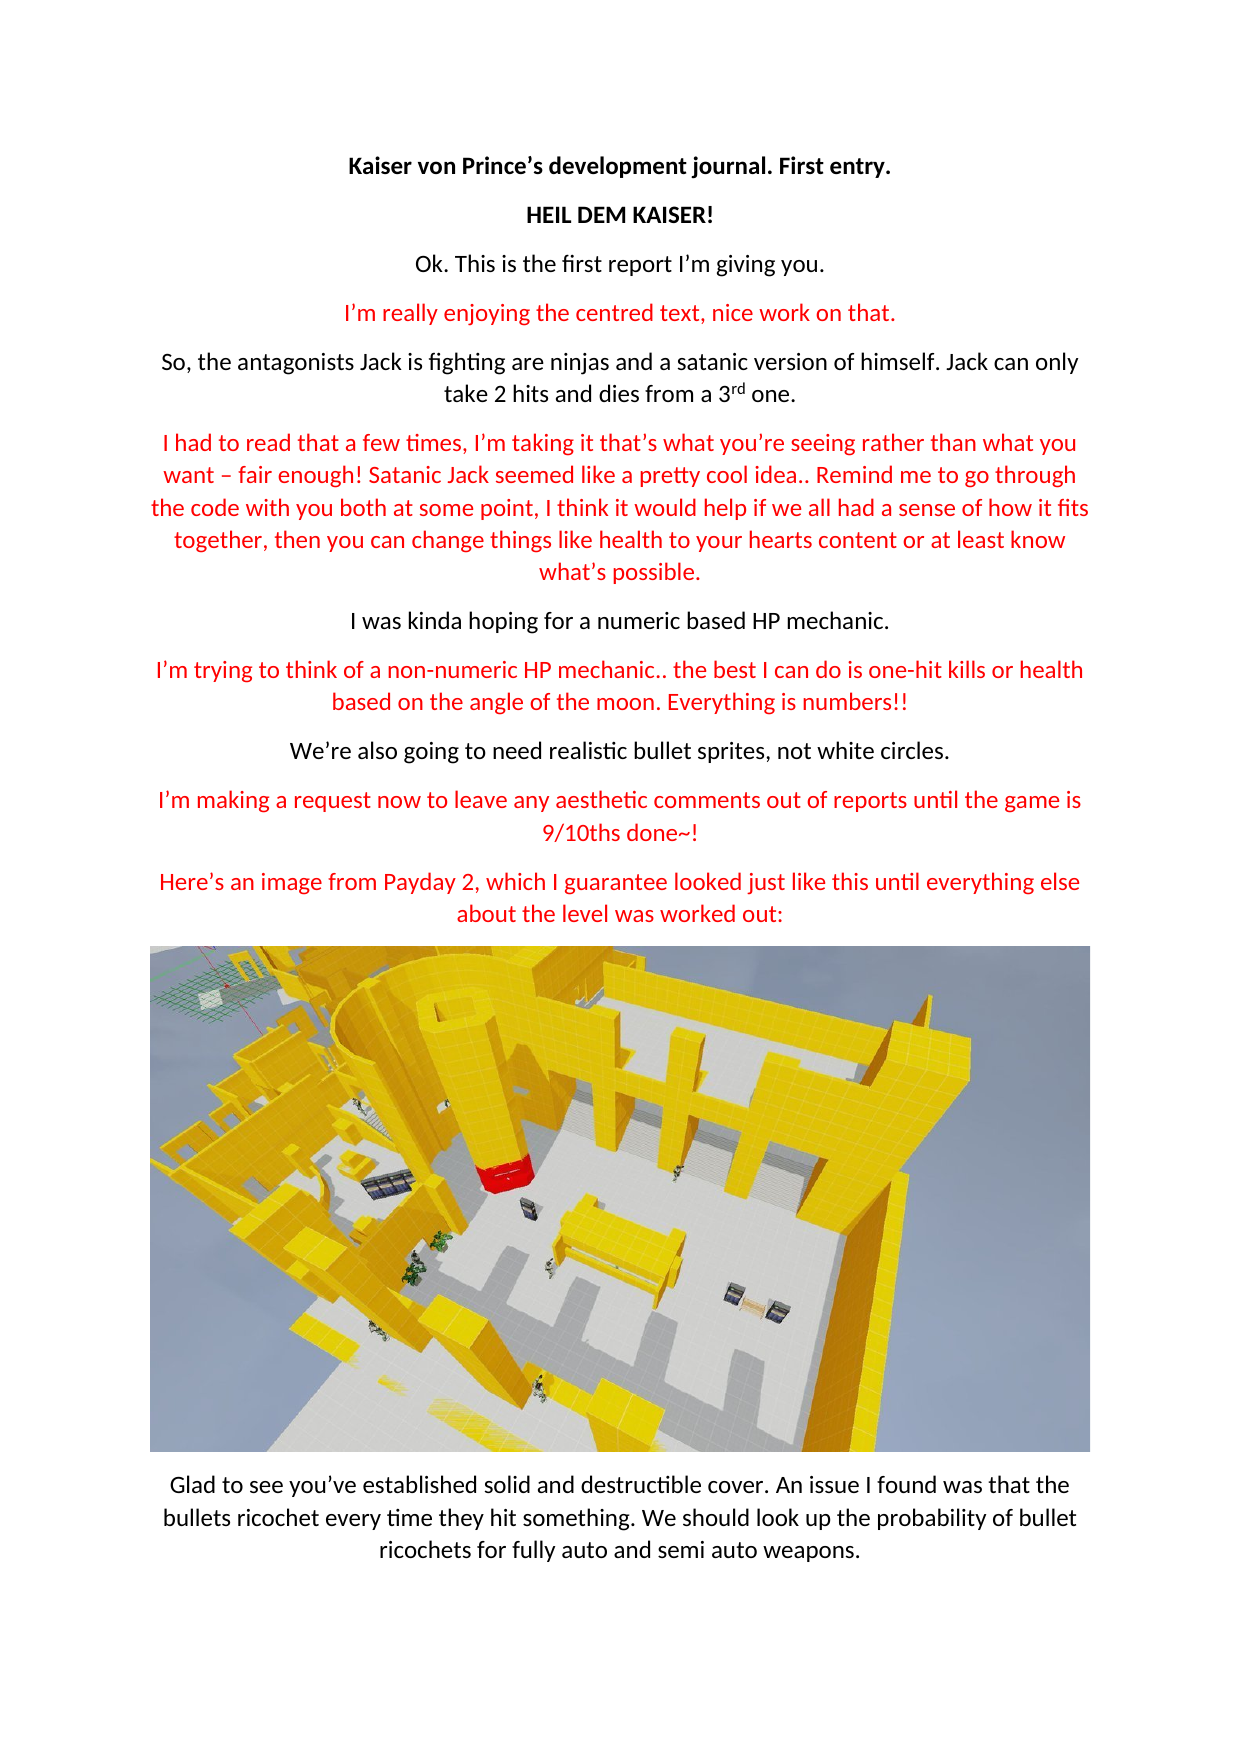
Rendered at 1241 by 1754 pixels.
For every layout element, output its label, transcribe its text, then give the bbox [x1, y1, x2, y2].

text Glad to see you’ve established solid and destructible cover. An issue I found was that the bullets ricochet every time they hit something. We should look up the probability of bullet ricochets for fully auto and semi auto weapons. [150, 1469, 1090, 1565]
text I’m trying to think of a non-numeric HP mechanic.. the best I can do is one-hit kills or health based on the angle of the moon. Everything is numbers!! [150, 654, 1090, 717]
text I’m really enjoying the centred text, nice work on that. [150, 297, 1090, 327]
text I was kinda hoping for a numeric based HP mechanic. [150, 605, 1090, 636]
text So, the antagonists Jack is fighting are ninjas and a satanic version of himself. Jack can only take 2 hits and dies from a 3rd one. [150, 346, 1090, 409]
text I’m making a request now to leave any aesthetic comments out of reports until the game is 9/10ths done~! [150, 784, 1090, 847]
text Ok. This is the first report I’m giving you. [150, 248, 1090, 278]
text I had to read that a few times, I’m taking it that’s what you’re seeing rather than what you want – fair enough! Satanic Jack seemed like a pretty cool idea.. Remind me to go through the code with you both at some point, I think it would help if we all had a sense of how it fits together, then you can change things like health to your hearts content or at least know what’s possible. [150, 427, 1090, 587]
text Kaiser von Prince’s development journal. First entry. [150, 150, 1090, 181]
text We’re also going to need realistic bullet sprites, not white circles. [150, 735, 1090, 766]
text Here’s an image from Payday 2, which I guarantee looked just like this until everything else about the level was worked out: [150, 866, 1090, 928]
text HEIL DEM KAISER! [150, 199, 1090, 229]
